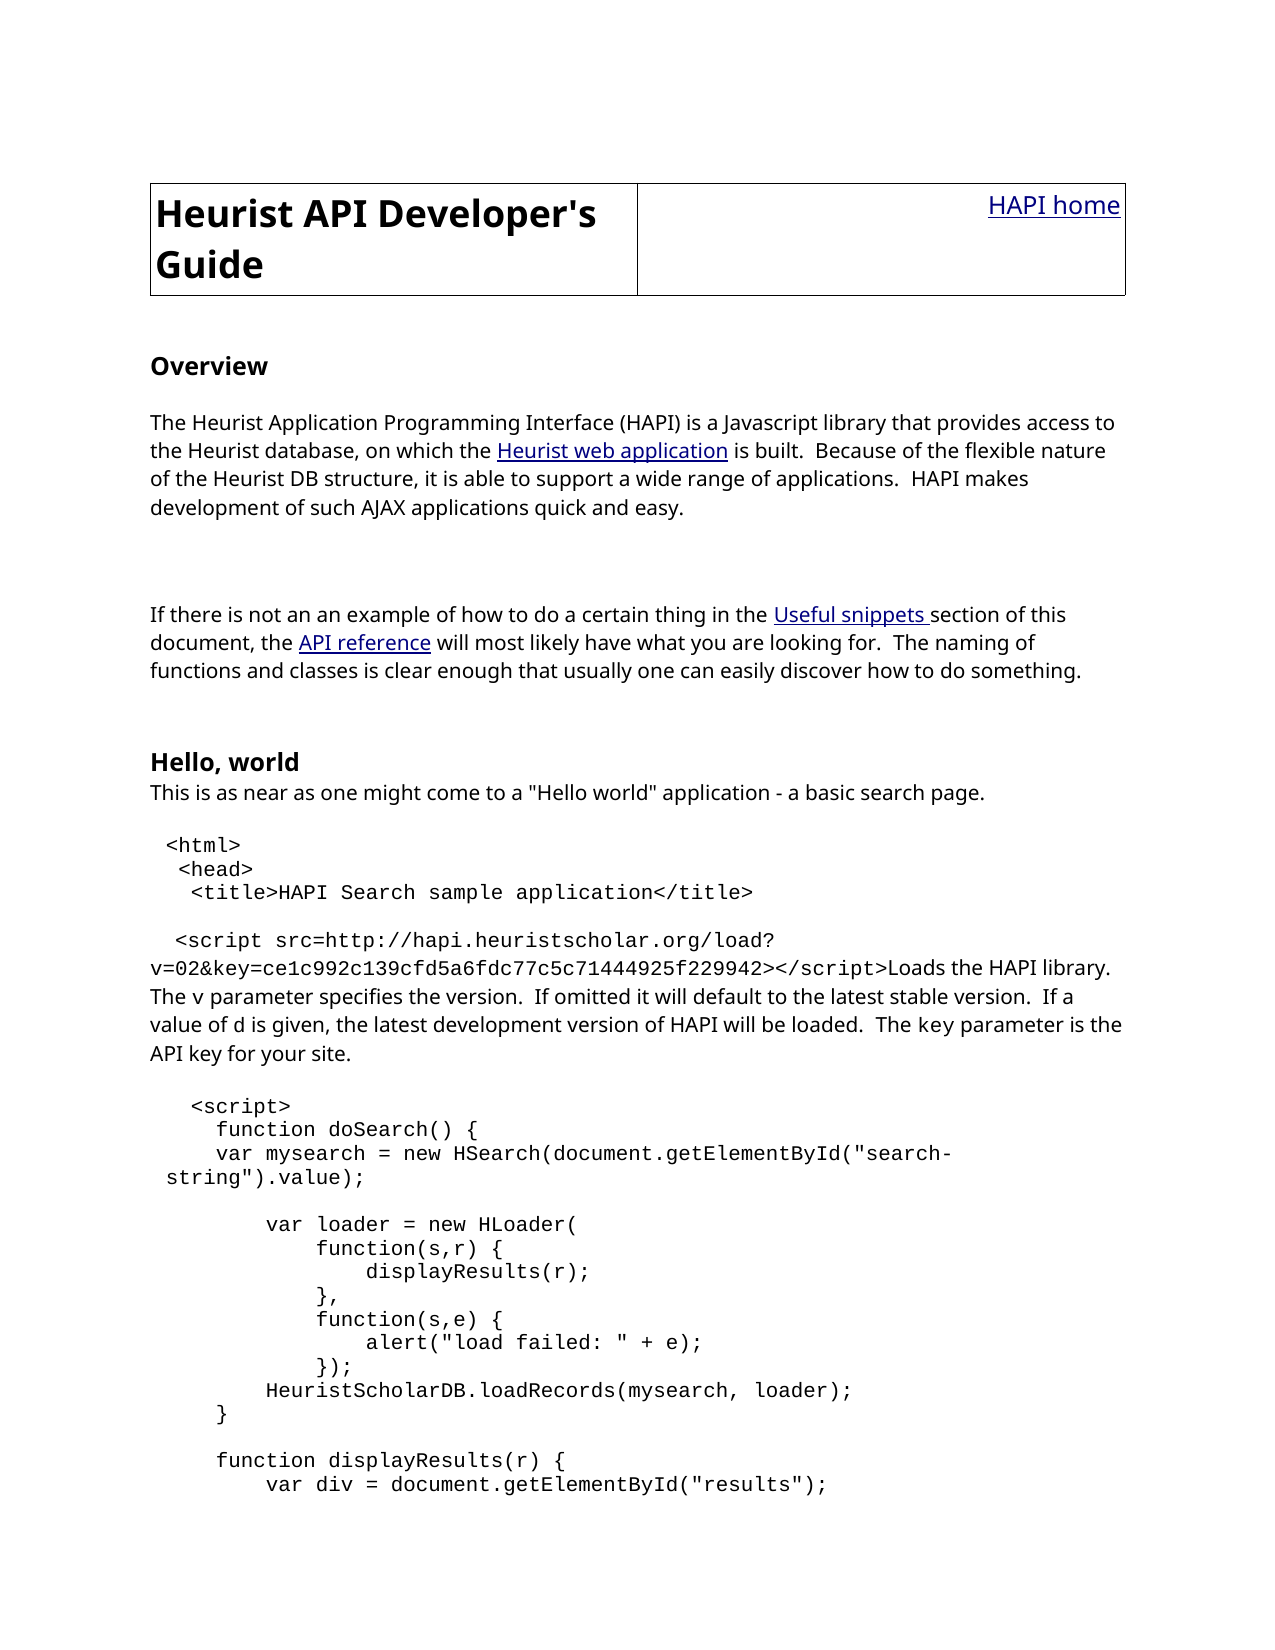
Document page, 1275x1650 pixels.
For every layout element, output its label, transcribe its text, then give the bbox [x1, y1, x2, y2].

text function doSearch() { [166, 1119, 1109, 1143]
text <script> [166, 1096, 1109, 1119]
text var div = document.getElementById("results"); [166, 1474, 1109, 1498]
text This is as near as one might come to a "Hello world" application - a basic search page. [150, 778, 1125, 807]
text <html> [166, 835, 1109, 859]
text The Heurist Application Programming Interface (HAPI) is a Javascript library that provides access to the Heurist database, on which the Heurist web application is built. Because of the flexible nature of the Heurist DB structure, it is able to support a wide range of applications. HAPI makes development of such AJAX applications quick and easy. [150, 408, 1125, 521]
text <title>HAPI Search sample application</title> [166, 882, 1109, 906]
text }); [166, 1356, 1109, 1379]
text function displayResults(r) { [166, 1451, 1109, 1474]
text HeuristScholarDB.loadRecords(mysearch, loader); [166, 1379, 1109, 1403]
text function(s,r) { [166, 1238, 1109, 1261]
text <head> [166, 859, 1109, 882]
text displayResults(r); [166, 1261, 1109, 1285]
subtitle Overview [150, 348, 1125, 383]
table_header Heurist API Developer's Guide [151, 184, 637, 294]
text var mysearch = new HSearch(document.getElementById("search-string").value); [166, 1143, 1109, 1190]
text } [166, 1403, 1109, 1427]
text <script src=http://hapi.heuristscholar.org/load?v=02&key=ce1c992c139cfd5a6fdc77c5c71444925f229942></script>Loads the HAPI library. The v parameter specifies the version. If omitted it will default to the latest stable version. If a value of d is given, the latest development version of HAPI will be loaded. The key parameter is the API key for your site. [150, 930, 1125, 1067]
subtitle Hello, world [150, 744, 1125, 778]
text function(s,e) { [166, 1309, 1109, 1332]
table_header HAPI home [638, 184, 1125, 294]
text var loader = new HLoader( [166, 1214, 1109, 1238]
text alert("load failed: " + e); [166, 1332, 1109, 1356]
text }, [166, 1285, 1109, 1309]
text If there is not an an example of how to do a certain thing in the Useful snippets section of this document, the API reference will most likely have what you are looking for. The naming of functions and classes is clear enough that usually one can easily discover how to do something. [150, 600, 1125, 685]
